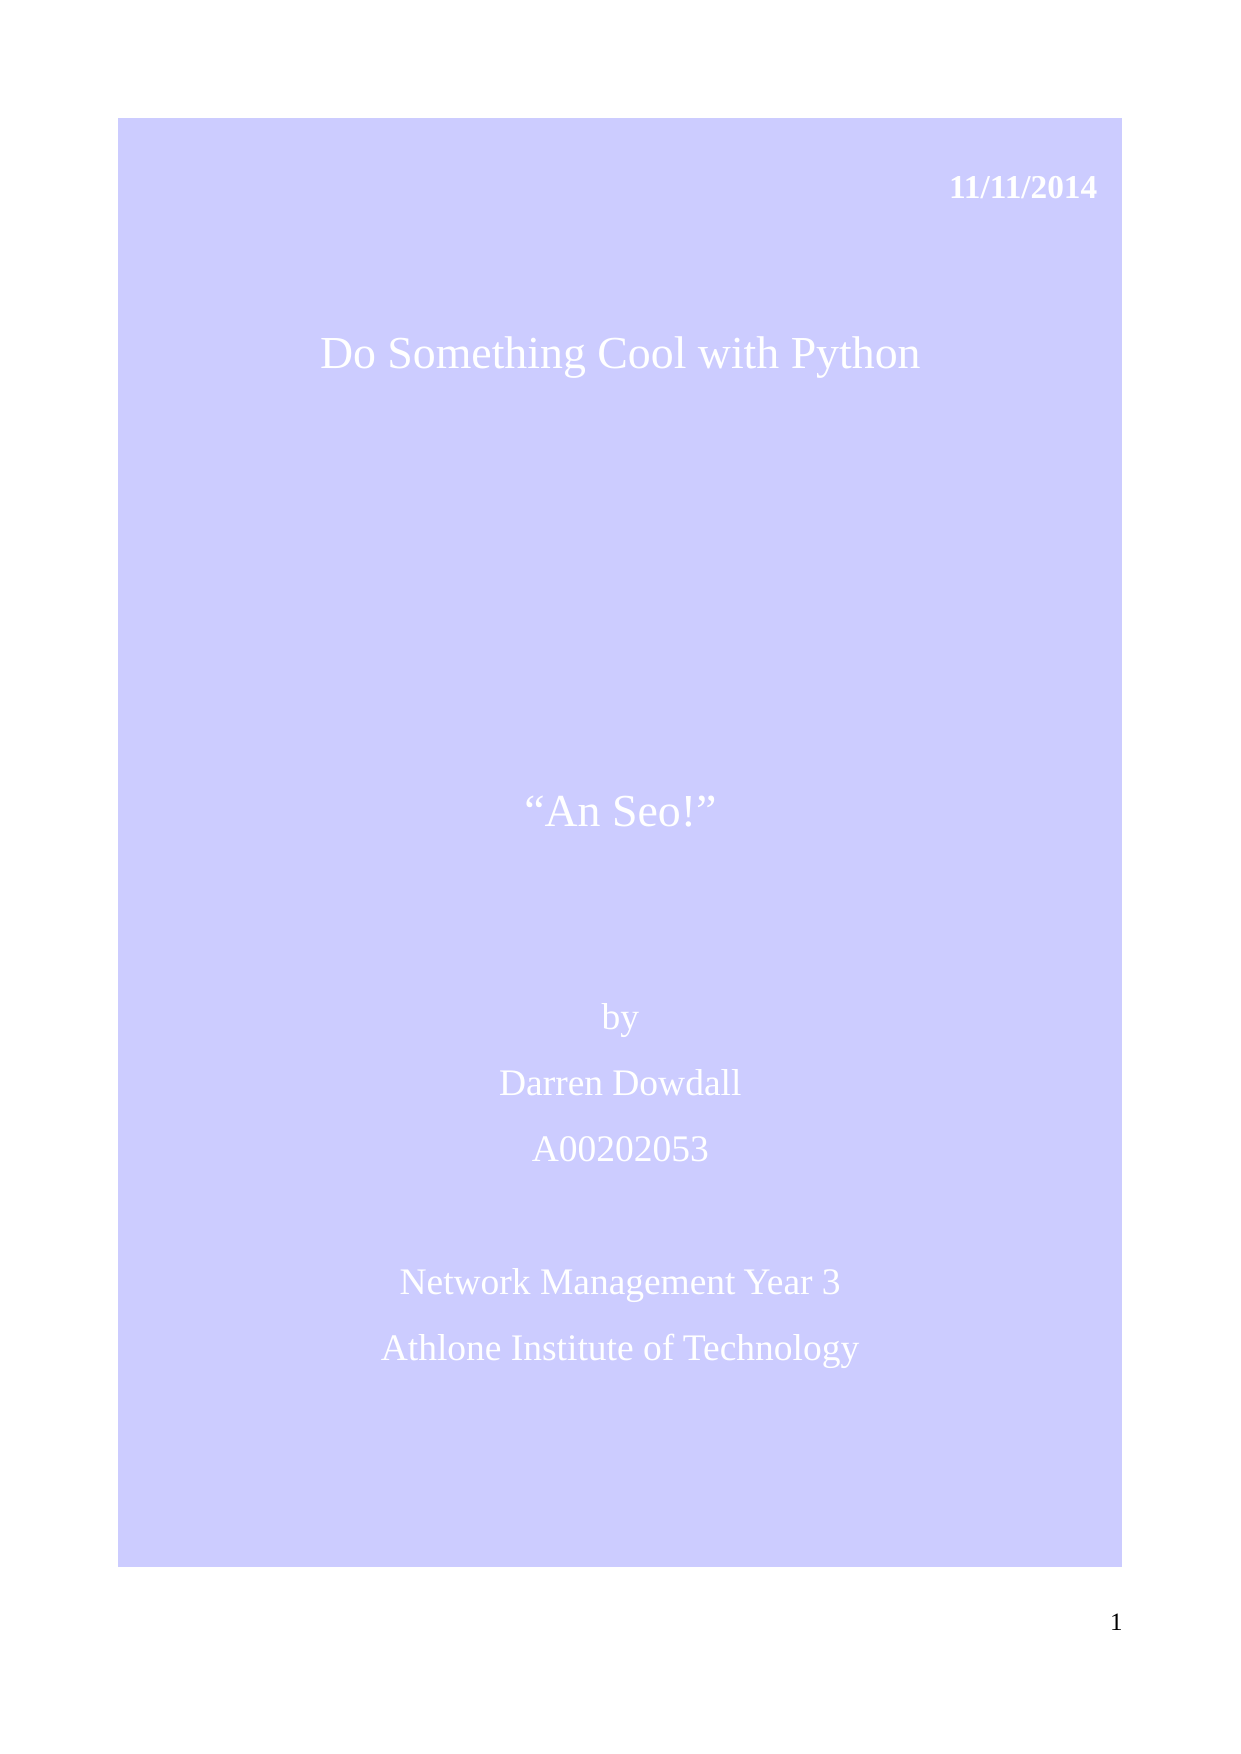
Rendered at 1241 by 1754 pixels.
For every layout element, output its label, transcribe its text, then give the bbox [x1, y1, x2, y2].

text Network Management Year 3 [118, 1259, 1122, 1302]
text Darren Dowdall [118, 1061, 1122, 1104]
text A00202053 [118, 1127, 1122, 1170]
text Athlone Institute of Technology [118, 1326, 1122, 1369]
text Do Something Cool with Python [118, 326, 1122, 378]
text “An Seo!” [118, 784, 1122, 837]
text 11/11/2014 [118, 167, 1122, 206]
text by [118, 994, 1122, 1037]
